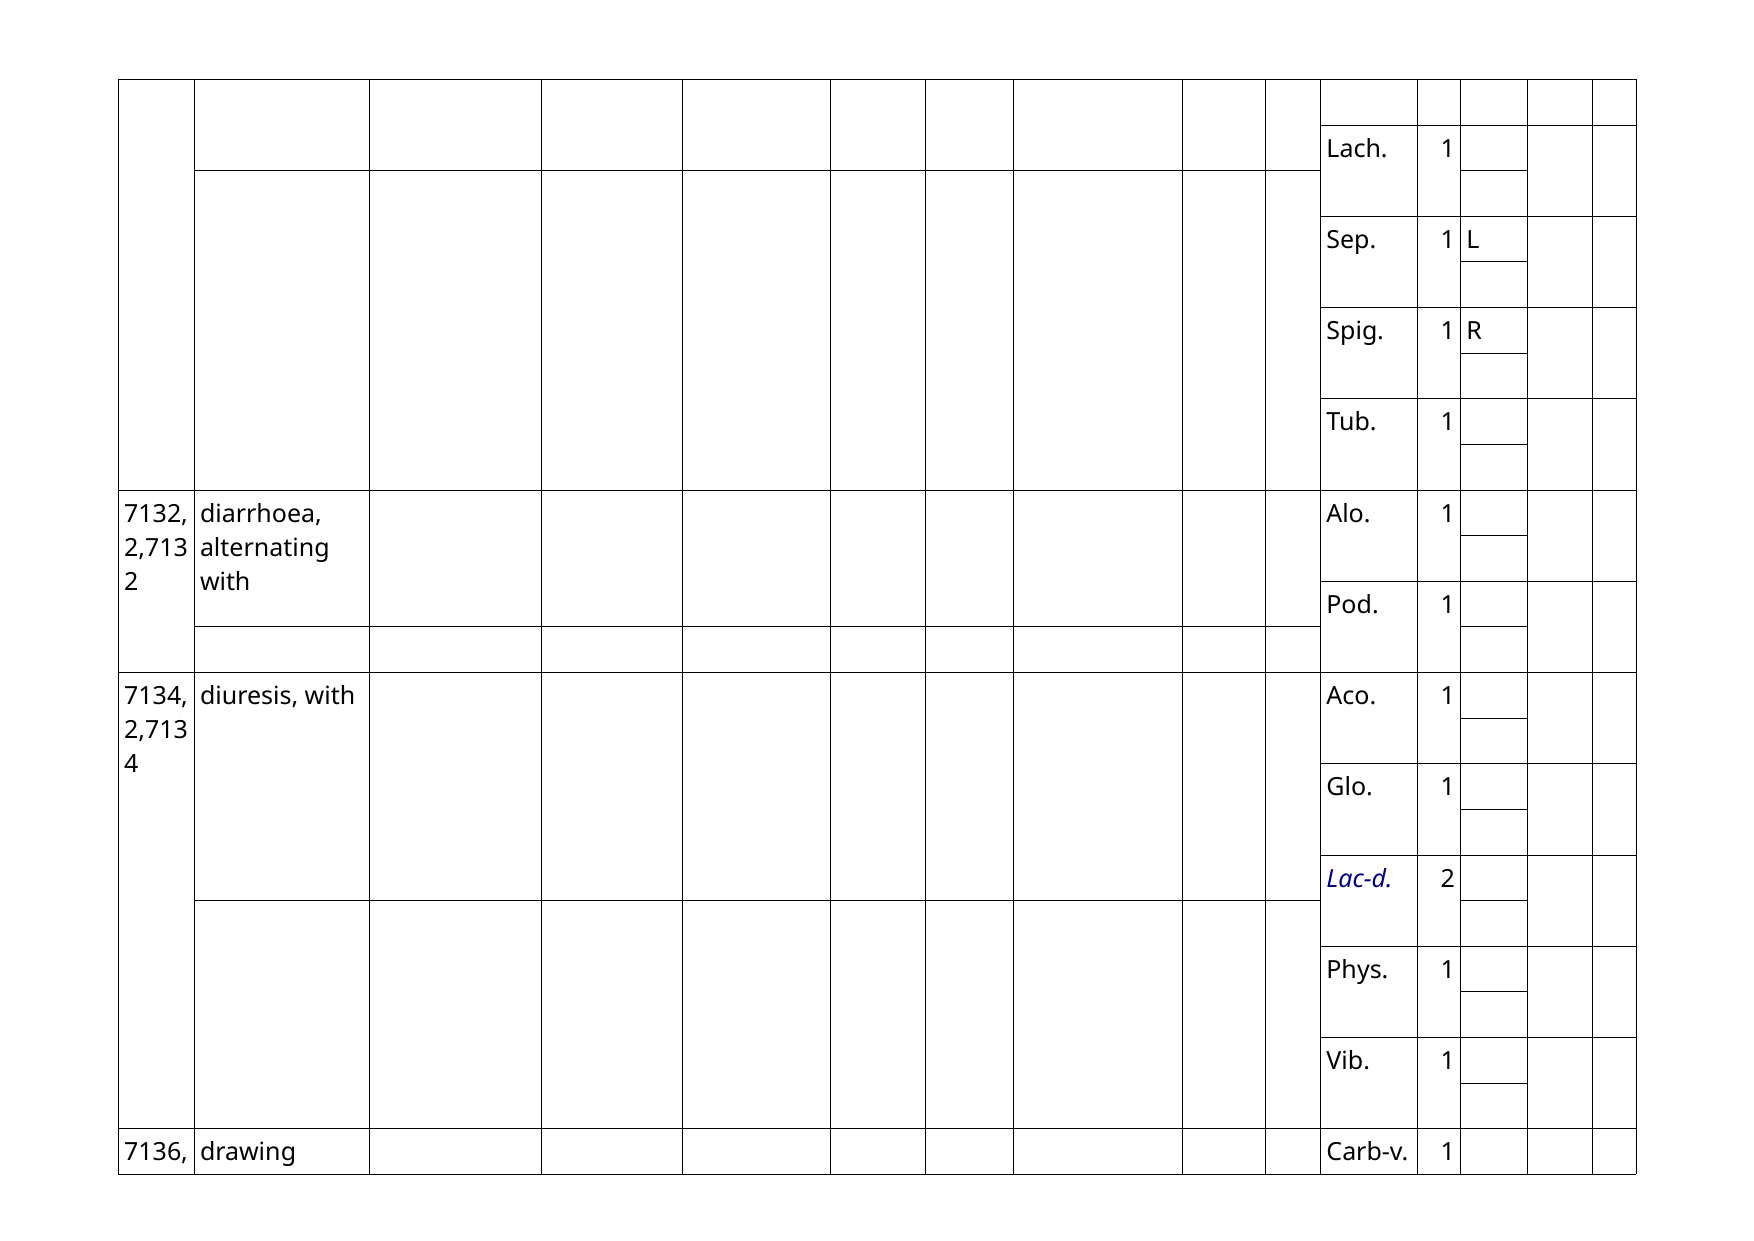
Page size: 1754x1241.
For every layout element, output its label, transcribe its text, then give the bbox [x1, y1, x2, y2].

table_cell [1461, 491, 1527, 535]
table_cell [1461, 171, 1527, 216]
table_cell Lac-d. [1321, 856, 1417, 946]
table_cell [1183, 171, 1265, 489]
table_cell [1183, 673, 1265, 900]
table_cell 1 [1418, 126, 1460, 216]
table_cell [1266, 673, 1320, 900]
table_cell 1 [1418, 1129, 1460, 1174]
table_cell [1461, 1084, 1527, 1128]
table_cell [1461, 399, 1527, 444]
table_cell [1266, 171, 1320, 489]
table_cell Glo. [1321, 764, 1417, 854]
table_cell Lach. [1321, 126, 1417, 216]
table_cell [926, 171, 1013, 489]
table_cell [683, 491, 830, 626]
table_cell [1461, 262, 1527, 307]
table_cell Spig. [1321, 308, 1417, 398]
table_cell [1528, 217, 1592, 307]
table_cell [1014, 627, 1182, 672]
table_cell [1528, 1129, 1592, 1174]
table_cell [1593, 1129, 1636, 1174]
table_cell [1593, 308, 1636, 398]
table_cell [370, 80, 541, 170]
table_cell Pod. [1321, 582, 1417, 672]
table_cell [926, 80, 1013, 170]
table_cell [1461, 536, 1527, 581]
table_cell [542, 1129, 682, 1174]
table_cell 1 [1418, 217, 1460, 307]
table_cell R [1461, 308, 1527, 353]
table_cell [1528, 764, 1592, 854]
table_cell [1461, 627, 1527, 672]
table_cell [1461, 445, 1527, 489]
table_cell [1461, 719, 1527, 763]
table_cell [1183, 901, 1265, 1128]
table_cell [1014, 80, 1182, 170]
table_cell [542, 491, 682, 626]
table_cell Phys. [1321, 947, 1417, 1037]
table_cell [1183, 491, 1265, 626]
table_cell [1014, 673, 1182, 900]
table_cell [1266, 901, 1320, 1128]
table_cell diarrhoea, alternating with [195, 491, 369, 626]
table_cell [1461, 901, 1527, 946]
table_cell [1528, 80, 1592, 124]
table_cell [926, 673, 1013, 900]
table_cell [831, 491, 925, 626]
table_cell [195, 901, 369, 1128]
table_cell [1183, 1129, 1265, 1174]
table_cell [1183, 80, 1265, 170]
table_cell [683, 171, 830, 489]
table_cell [1593, 491, 1636, 581]
table_cell [1528, 856, 1592, 946]
table_cell [1593, 764, 1636, 854]
table_cell [195, 80, 369, 170]
table_cell [683, 673, 830, 900]
table_cell L [1461, 217, 1527, 261]
table_cell [1321, 80, 1417, 124]
table_cell [1593, 673, 1636, 763]
table_cell Alo. [1321, 491, 1417, 581]
table_cell [831, 627, 925, 672]
table_cell Tub. [1321, 399, 1417, 489]
table_cell [542, 627, 682, 672]
table_cell [195, 171, 369, 489]
table_cell [1014, 491, 1182, 626]
table_cell 1 [1418, 673, 1460, 763]
table_cell [1528, 673, 1592, 763]
table_cell [1461, 354, 1527, 398]
table_cell [542, 901, 682, 1128]
table_cell [1593, 80, 1636, 124]
table_cell [683, 901, 830, 1128]
table_cell [1593, 1038, 1636, 1128]
table_cell [683, 1129, 830, 1174]
table_cell [1461, 947, 1527, 991]
table_cell [1461, 810, 1527, 854]
table_cell [1593, 126, 1636, 216]
table_cell [831, 80, 925, 170]
table_cell 1 [1418, 582, 1460, 672]
table_cell [1461, 673, 1527, 718]
table_cell [1593, 947, 1636, 1037]
table_cell [926, 491, 1013, 626]
table_cell [1528, 126, 1592, 216]
table_cell [1461, 80, 1527, 124]
table_cell [1528, 1038, 1592, 1128]
table_cell [1014, 171, 1182, 489]
table_cell [1593, 217, 1636, 307]
table_cell [1266, 80, 1320, 170]
table_cell [119, 80, 194, 489]
table_cell [683, 80, 830, 170]
table_cell 1 [1418, 947, 1460, 1037]
table_cell [370, 1129, 541, 1174]
table_cell [1266, 627, 1320, 672]
table_cell [1461, 992, 1527, 1037]
table_cell [542, 171, 682, 489]
table_cell [542, 80, 682, 170]
table_cell 1 [1418, 1038, 1460, 1128]
table_cell 1 [1418, 764, 1460, 854]
table_cell [370, 171, 541, 489]
table_cell [1461, 582, 1527, 626]
table_cell [926, 901, 1013, 1128]
table_cell 1 [1418, 308, 1460, 398]
table_cell [1593, 856, 1636, 946]
table_cell [926, 627, 1013, 672]
table_cell [1461, 764, 1527, 809]
table_cell [831, 1129, 925, 1174]
table_cell 7134,2,7134 [119, 673, 194, 1128]
table_cell [1183, 627, 1265, 672]
table_cell [1528, 308, 1592, 398]
table_cell [1593, 399, 1636, 489]
table_cell [195, 627, 369, 672]
table_cell [1528, 399, 1592, 489]
table_cell [1461, 1129, 1527, 1174]
table_cell [1528, 582, 1592, 672]
table_cell [1461, 856, 1527, 900]
table_cell Carb-v. [1321, 1129, 1417, 1174]
table_cell [1461, 1038, 1527, 1083]
table_cell [370, 673, 541, 900]
table_cell Aco. [1321, 673, 1417, 763]
table_cell [831, 673, 925, 900]
table_cell [370, 627, 541, 672]
table_cell [1014, 901, 1182, 1128]
table_cell [831, 171, 925, 489]
table_cell 2 [1418, 856, 1460, 946]
table_cell 1 [1418, 399, 1460, 489]
table_cell [1014, 1129, 1182, 1174]
table_cell Sep. [1321, 217, 1417, 307]
table_cell [683, 627, 830, 672]
table_cell [1418, 80, 1460, 124]
table_cell [1266, 491, 1320, 626]
table_cell [1593, 582, 1636, 672]
table_cell [831, 901, 925, 1128]
table_cell [926, 1129, 1013, 1174]
table_cell [542, 673, 682, 900]
table_cell diuresis, with [195, 673, 369, 900]
table_cell Vib. [1321, 1038, 1417, 1128]
table_cell [1461, 126, 1527, 170]
table_cell drawing [195, 1129, 369, 1174]
table_cell 7136, [119, 1129, 194, 1174]
table_cell 1 [1418, 491, 1460, 581]
table_cell [1528, 491, 1592, 581]
table_cell [1266, 1129, 1320, 1174]
table_cell [370, 491, 541, 626]
table_cell 7132,2,7132 [119, 491, 194, 672]
table_cell [370, 901, 541, 1128]
table_cell [1528, 947, 1592, 1037]
